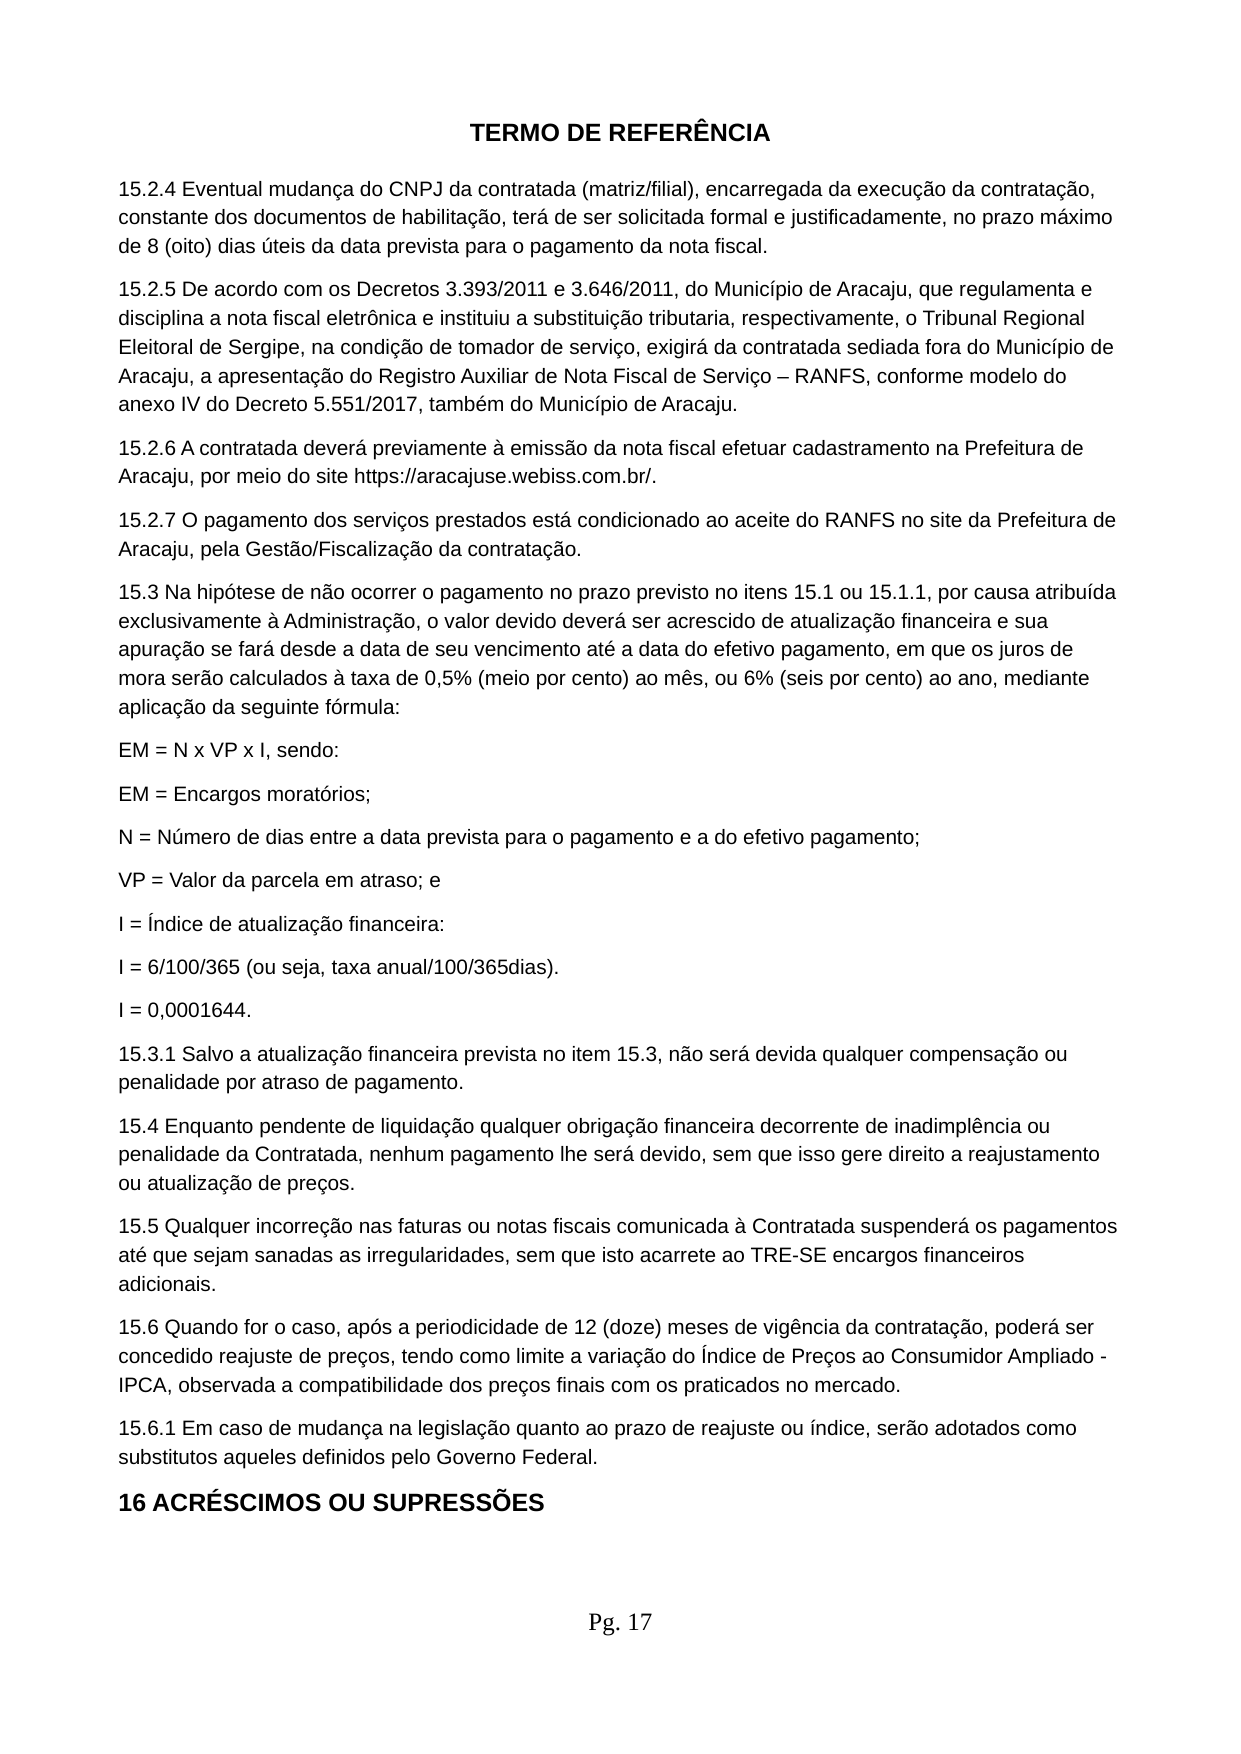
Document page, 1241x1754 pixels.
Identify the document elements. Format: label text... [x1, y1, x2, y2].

text EM = N x VP x I, sendo: [118, 738, 1122, 762]
text 15.2.6 A contratada deverá previamente à emissão da nota fiscal efetuar cadastramento na Prefeitura de Aracaju, por meio do site https://aracajuse.webiss.com.br/. [118, 436, 1122, 488]
text I = 6/100/365 (ou seja, taxa anual/100/365dias). [118, 955, 1122, 979]
text 15.3.1 Salvo a atualização financeira prevista no item 15.3, não será devida qualquer compensação ou penalidade por atraso de pagamento. [118, 1041, 1122, 1094]
text 15.2.7 O pagamento dos serviços prestados está condicionado ao aceite do RANFS no site da Prefeitura de Aracaju, pela Gestão/Fiscalização da contratação. [118, 508, 1122, 560]
text 15.6 Quando for o caso, após a periodicidade de 12 (doze) meses de vigência da contratação, poderá ser concedido reajuste de preços, tendo como limite a variação do Índice de Preços ao Consumidor Ampliado - IPCA, observada a compatibilidade dos preços finais com os praticados no mercado. [118, 1315, 1122, 1397]
text 15.2.5 De acordo com os Decretos 3.393/2011 e 3.646/2011, do Município de Aracaju, que regulamenta e disciplina a nota fiscal eletrônica e instituiu a substituição tributaria, respectivamente, o Tribunal Regional Eleitoral de Sergipe, na condição de tomador de serviço, exigirá da contratada sediada fora do Município de Aracaju, a apresentação do Registro Auxiliar de Nota Fiscal de Serviço – RANFS, conforme modelo do anexo IV do Decreto 5.551/2017, também do Município de Aracaju. [118, 277, 1122, 416]
text 16 ACRÉSCIMOS OU SUPRESSÕES [118, 1488, 1122, 1517]
text EM = Encargos moratórios; [118, 781, 1122, 805]
text 15.4 Enquanto pendente de liquidação qualquer obrigação financeira decorrente de inadimplência ou penalidade da Contratada, nenhum pagamento lhe será devido, sem que isso gere direito a reajustamento ou atualização de preços. [118, 1113, 1122, 1195]
text I = 0,0001644. [118, 998, 1122, 1022]
text N = Número de dias entre a data prevista para o pagamento e a do efetivo pagamento; [118, 825, 1122, 849]
text I = Índice de atualização financeira: [118, 911, 1122, 935]
text 15.3 Na hipótese de não ocorrer o pagamento no prazo previsto no itens 15.1 ou 15.1.1, por causa atribuída exclusivamente à Administração, o valor devido deverá ser acrescido de atualização financeira e sua apuração se fará desde a data de seu vencimento até a data do efetivo pagamento, em que os juros de mora serão calculados à taxa de 0,5% (meio por cento) ao mês, ou 6% (seis por cento) ao ano, mediante aplicação da seguinte fórmula: [118, 580, 1122, 719]
text 15.6.1 Em caso de mudança na legislação quanto ao prazo de reajuste ou índice, serão adotados como substitutos aqueles definidos pelo Governo Federal. [118, 1416, 1122, 1469]
text VP = Valor da parcela em atraso; e [118, 868, 1122, 892]
text 15.2.4 Eventual mudança do CNPJ da contratada (matriz/filial), encarregada da execução da contratação, constante dos documentos de habilitação, terá de ser solicitada formal e justificadamente, no prazo máximo de 8 (oito) dias úteis da data prevista para o pagamento da nota fiscal. [118, 176, 1122, 258]
text 15.5 Qualquer incorreção nas faturas ou notas fiscais comunicada à Contratada suspenderá os pagamentos até que sejam sanadas as irregularidades, sem que isto acarrete ao TRE-SE encargos financeiros adicionais. [118, 1214, 1122, 1296]
